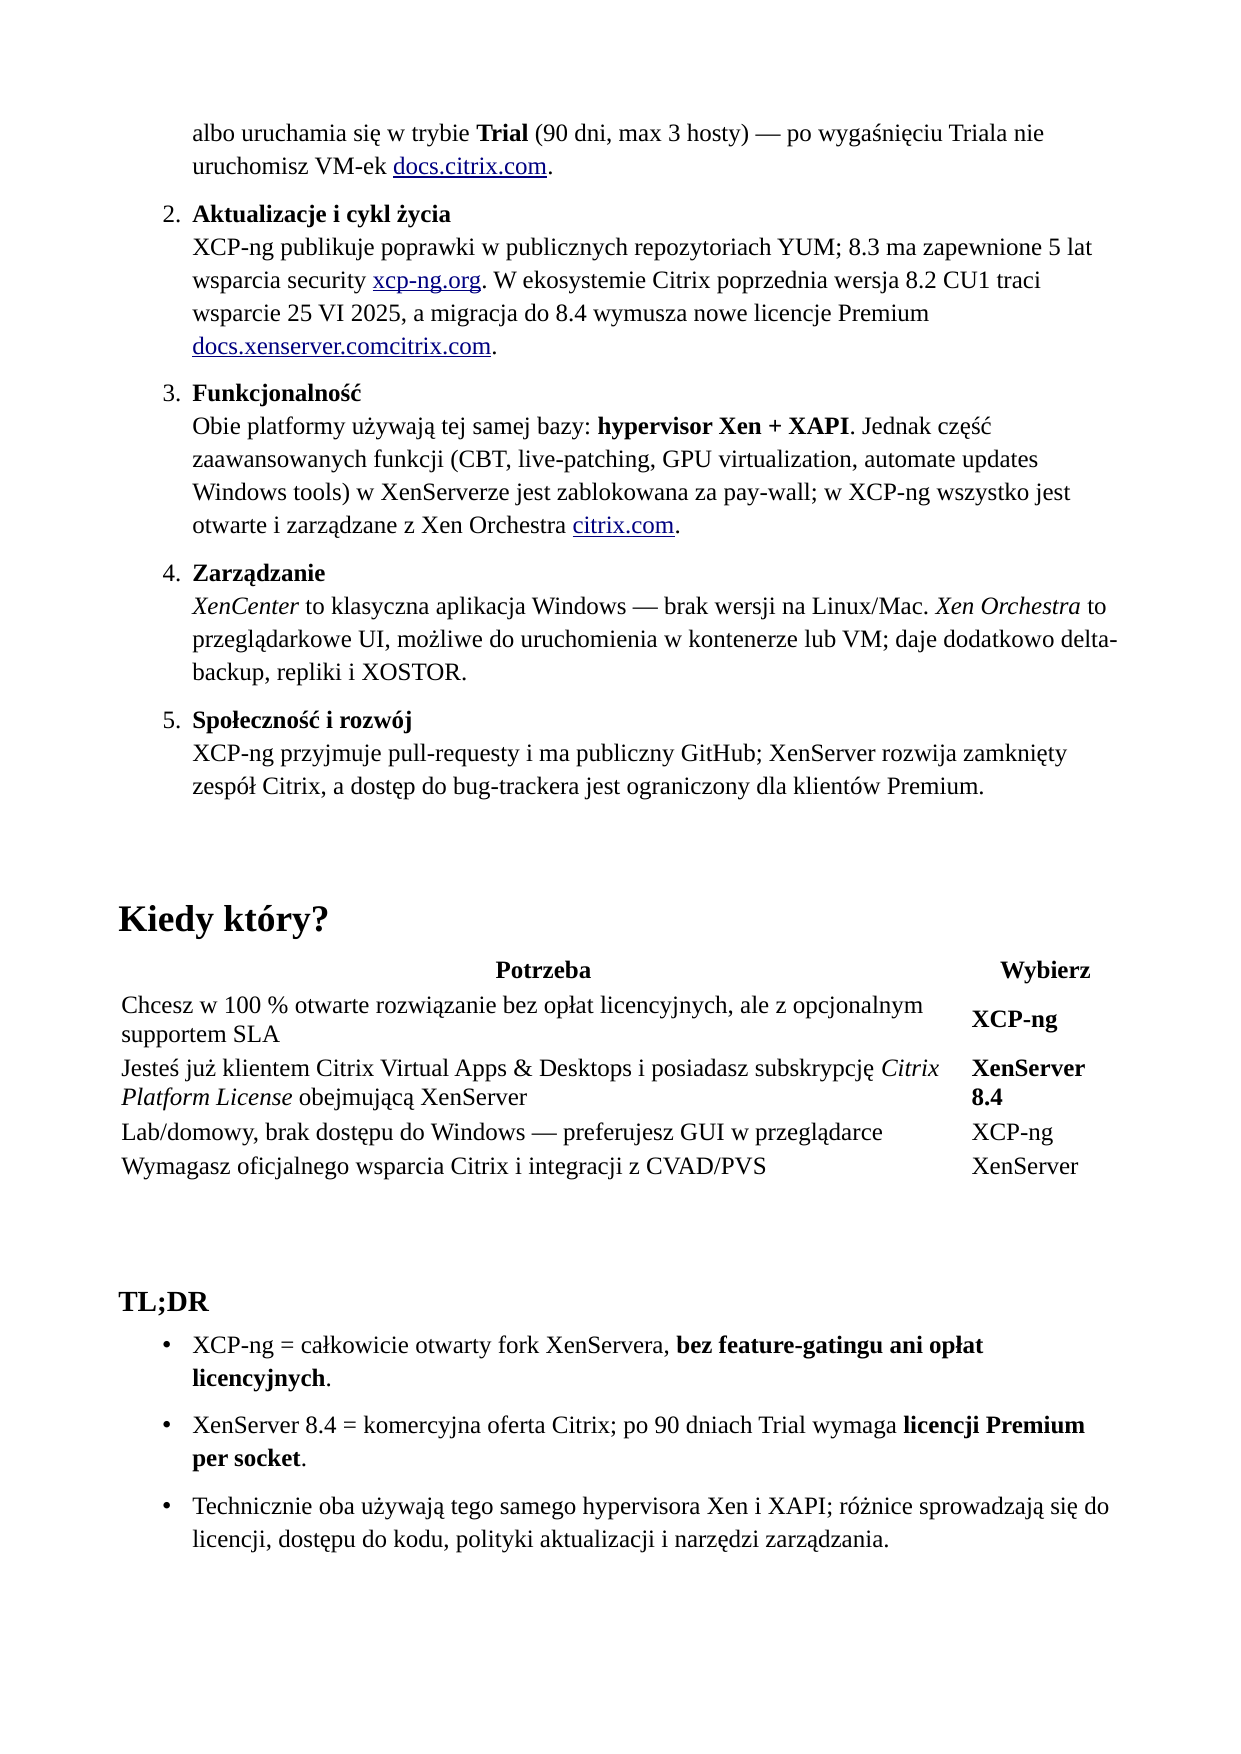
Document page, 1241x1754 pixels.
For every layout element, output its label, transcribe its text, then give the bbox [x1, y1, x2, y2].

table_header Potrzeba [118, 953, 968, 987]
subtitle Kiedy który? [118, 897, 1122, 940]
list Aktualizacje i cykl życia XCP-ng publikuje poprawki w publicznych repozytoriach YUM; 8.3 ma zapewnione 5 lat wsparcia security xcp-ng.org. W ekosystemie Citrix poprzednia wersja 8.2 CU1 traci wsparcie 25 VI 2025, a migracja do 8.4 wymusza nowe licencje Premium docs.xenserver.comcitrix.com. [162, 199, 1122, 359]
list Zarządzanie XenCenter to klasyczna aplikacja Windows — brak wersji na Linux/Mac. Xen Orchestra to przeglądarkowe UI, możliwe do uruchomienia w kontenerze lub VM; daje dodatkowo delta-backup, repliki i XOSTOR. [162, 558, 1122, 686]
subtitle TL;DR [118, 1284, 1122, 1317]
table_header Wybierz [969, 953, 1122, 987]
table_cell XCP-ng [969, 1114, 1122, 1148]
list XenServer 8.4 = komercyjna oferta Citrix; po 90 dniach Trial wymaga licencji Premium per socket. [162, 1410, 1122, 1472]
table_cell Chcesz w 100 % otwarte rozwiązanie bez opłat licencyjnych, ale z opcjonalnym supportem SLA [118, 987, 968, 1050]
table_cell XenServer 8.4 [969, 1050, 1122, 1114]
list albo uruchamia się w trybie Trial (90 dni, max 3 hosty) — po wygaśnięciu Triala nie uruchomisz VM-ek docs.citrix.com. [162, 118, 1122, 180]
table_cell XCP-ng [969, 987, 1122, 1050]
table_cell Wymagasz oficjalnego wsparcia Citrix i integracji z CVAD/PVS [118, 1148, 968, 1183]
list Funkcjonalność Obie platformy używają tej samej bazy: hypervisor Xen + XAPI. Jednak część zaawansowanych funkcji (CBT, live-patching, GPU virtualization, automate updates Windows tools) w XenServerze jest zablokowana za pay-wall; w XCP-ng wszystko jest otwarte i zarządzane z Xen Orchestra citrix.com. [162, 378, 1122, 539]
list Społeczność i rozwój XCP-ng przyjmuje pull-requesty i ma publiczny GitHub; XenServer rozwija zamknięty zespół Citrix, a dostęp do bug-trackera jest ograniczony dla klientów Premium. [162, 705, 1122, 799]
list XCP-ng = całkowicie otwarty fork XenServera, bez feature-gatingu ani opłat licencyjnych. [162, 1330, 1122, 1391]
table_cell Lab/domowy, brak dostępu do Windows — preferujesz GUI w przeglądarce [118, 1114, 968, 1148]
table_cell XenServer [969, 1148, 1122, 1183]
list Technicznie oba używają tego samego hypervisora Xen i XAPI; różnice sprowadzają się do licencji, dostępu do kodu, polityki aktualizacji i narzędzi zarządzania. [162, 1491, 1122, 1553]
table_cell Jesteś już klientem Citrix Virtual Apps & Desktops i posiadasz subskrypcję Citrix Platform License obejmującą XenServer [118, 1050, 968, 1114]
